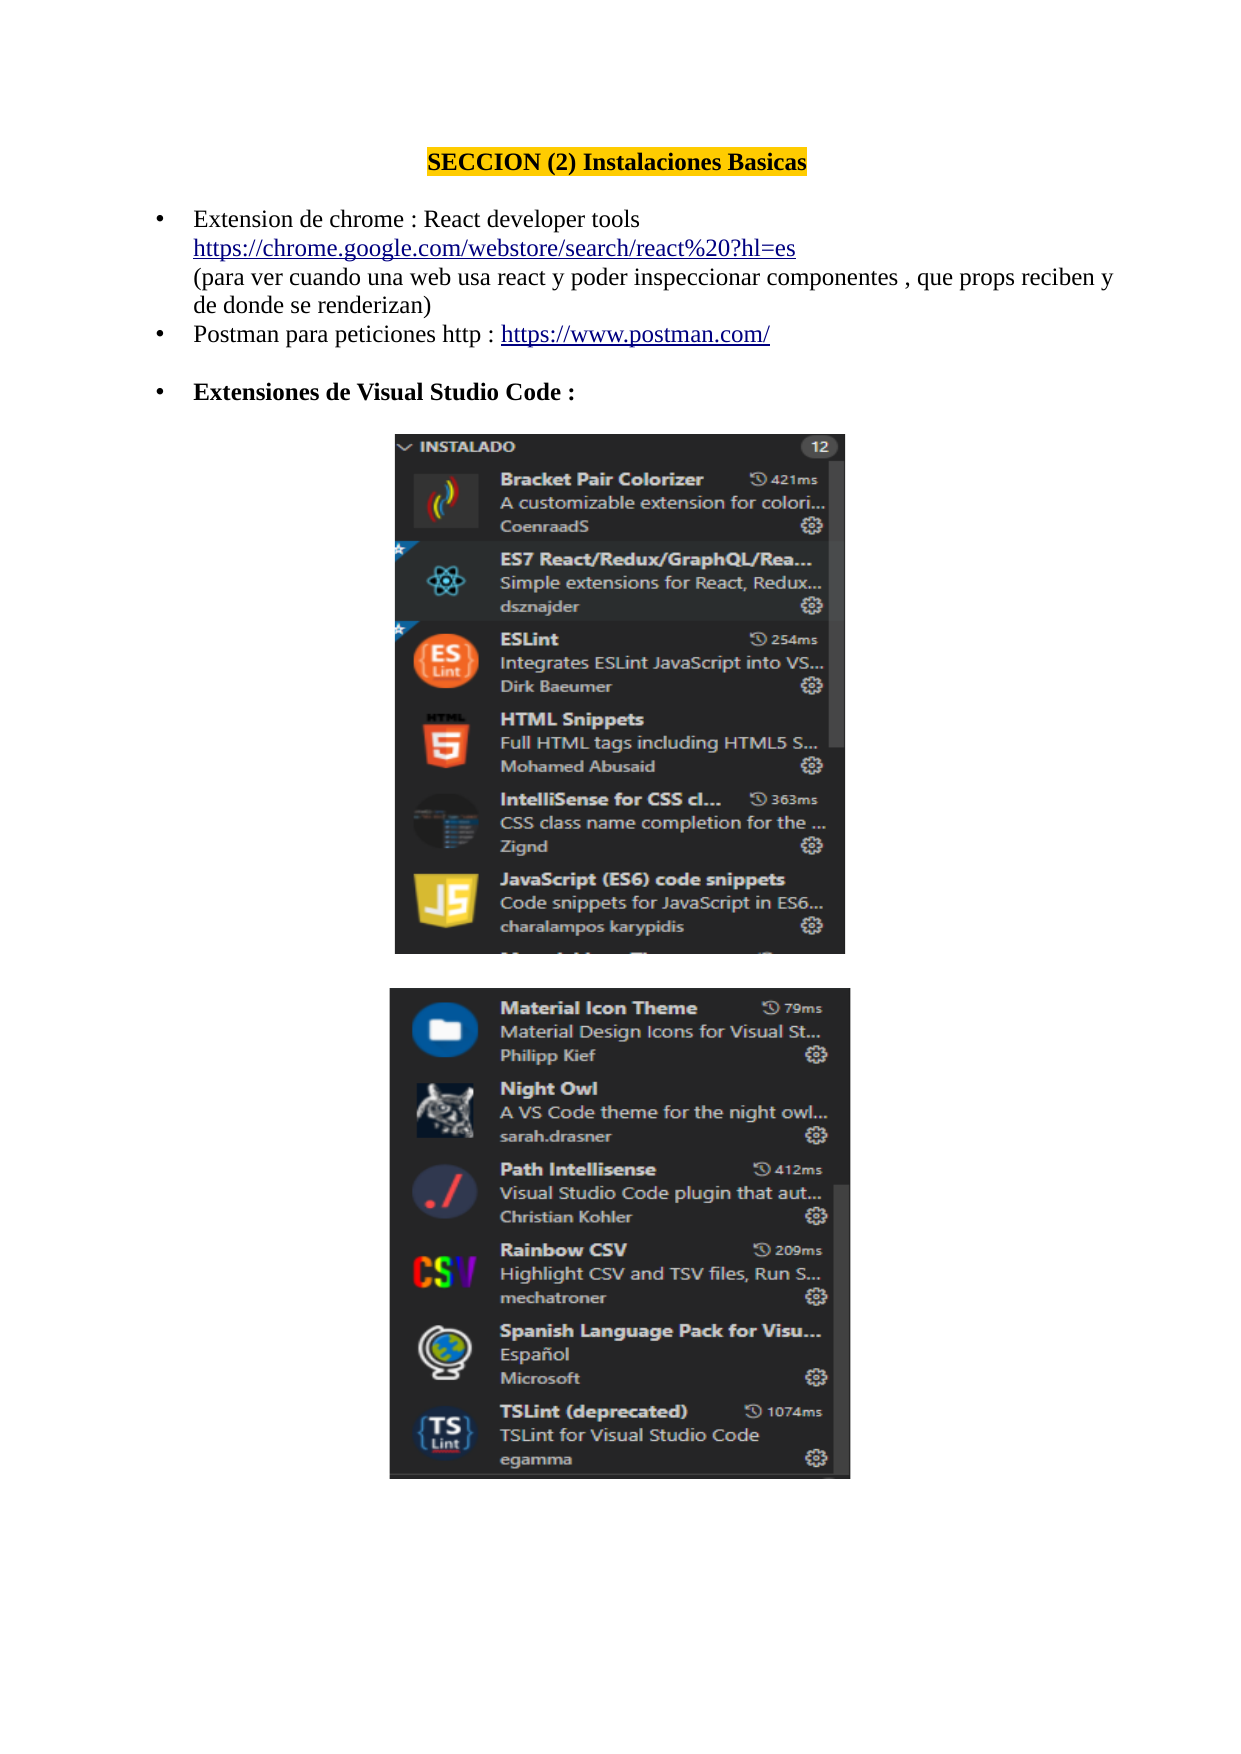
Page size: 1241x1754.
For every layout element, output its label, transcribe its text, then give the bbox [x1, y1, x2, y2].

list Postman para peticiones http : https://www.postman.com/ [156, 319, 1122, 348]
picture [394, 434, 846, 954]
list Extensiones de Visual Studio Code : [156, 377, 1122, 406]
list Extension de chrome : React developer tools https://chrome.google.com/webstore/search/react%20?hl=es [156, 204, 1122, 262]
list (para ver cuando una web usa react y poder inspeccionar componentes , que props reciben y de donde se renderizan) [156, 262, 1122, 319]
text SECCION (2) Instalaciones Basicas [118, 147, 1122, 176]
picture [389, 988, 851, 1479]
